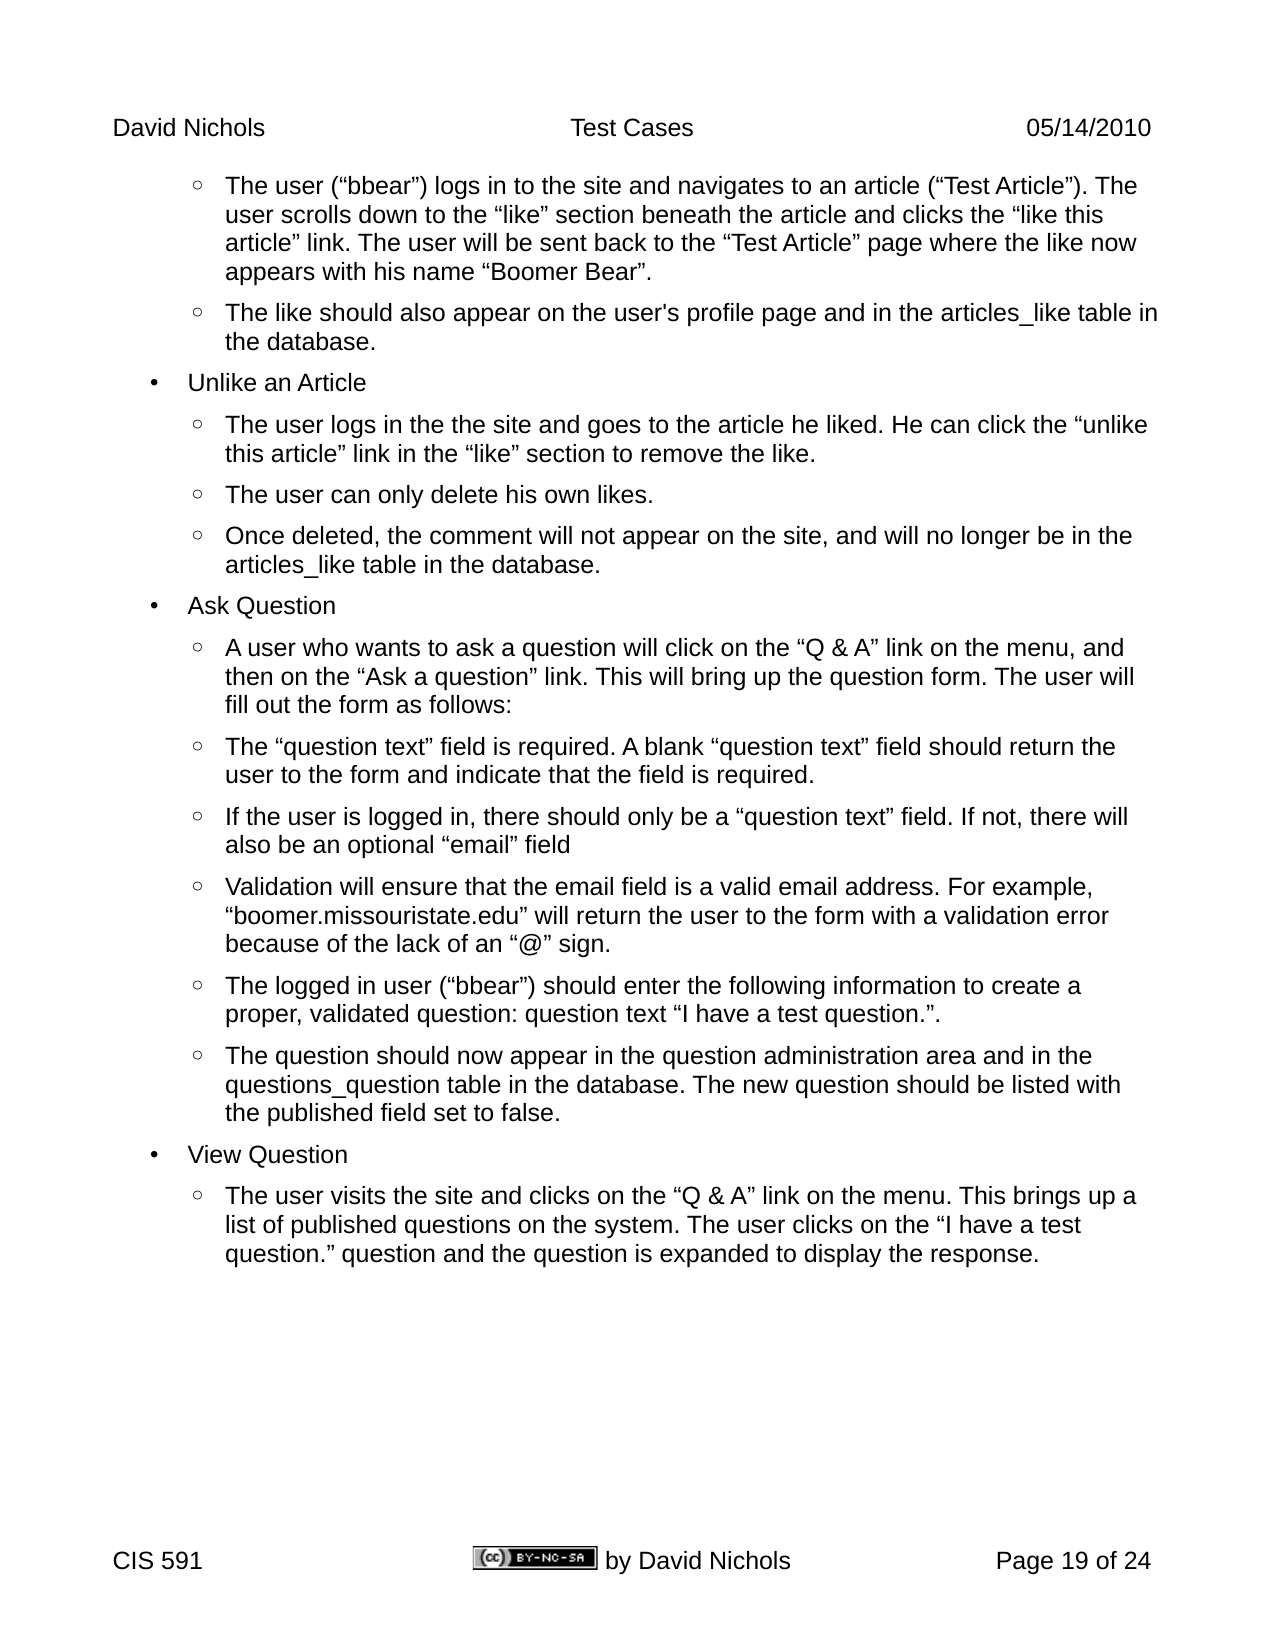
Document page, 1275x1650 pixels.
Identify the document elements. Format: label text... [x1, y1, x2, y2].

list The user visits the site and clicks on the “Q & A” link on the menu. This brings up a list of published questions on the system. The user clicks on the “I have a test question.” question and the question is expanded to display the response. [187, 1181, 1162, 1267]
list A user who wants to ask a question will click on the “Q & A” link on the menu, and then on the “Ask a question” link. This will bring up the question form. The user will fill out the form as follows: [187, 633, 1162, 719]
list Unlike an Article [150, 368, 1162, 397]
list The user logs in the the site and goes to the article he liked. He can click the “unlike this article” link in the “like” section to remove the like. [187, 410, 1162, 467]
list View Question [150, 1139, 1162, 1168]
list The user (“bbear”) logs in to the site and navigates to an article (“Test Article”). The user scrolls down to the “like” section beneath the article and clicks the “like this article” link. The user will be sent back to the “Test Article” page where the like now appears with his name “Boomer Bear”. [187, 171, 1162, 286]
picture [472, 1546, 598, 1570]
list The “question text” field is required. A blank “question text” field should return the user to the form and indicate that the field is required. [187, 732, 1162, 789]
list Once deleted, the comment will not appear on the site, and will no longer be in the articles_like table in the database. [187, 521, 1162, 579]
list Ask Question [150, 591, 1162, 620]
list If the user is logged in, there should only be a “question text” field. If not, there will also be an optional “email” field [187, 802, 1162, 859]
list The logged in user (“bbear”) should enter the following information to create a proper, validated question: question text “I have a test question.”. [187, 971, 1162, 1028]
list The like should also appear on the user's profile page and in the articles_like table in the database. [187, 298, 1162, 356]
list Validation will ensure that the email field is a valid email address. For example, “boomer.missouristate.edu” will return the user to the form with a validation error because of the lack of an “@” sign. [187, 872, 1162, 958]
list The question should now appear in the question administration area and in the questions_question table in the database. The new question should be listed with the published field set to false. [187, 1041, 1162, 1127]
list The user can only delete his own likes. [187, 480, 1162, 509]
